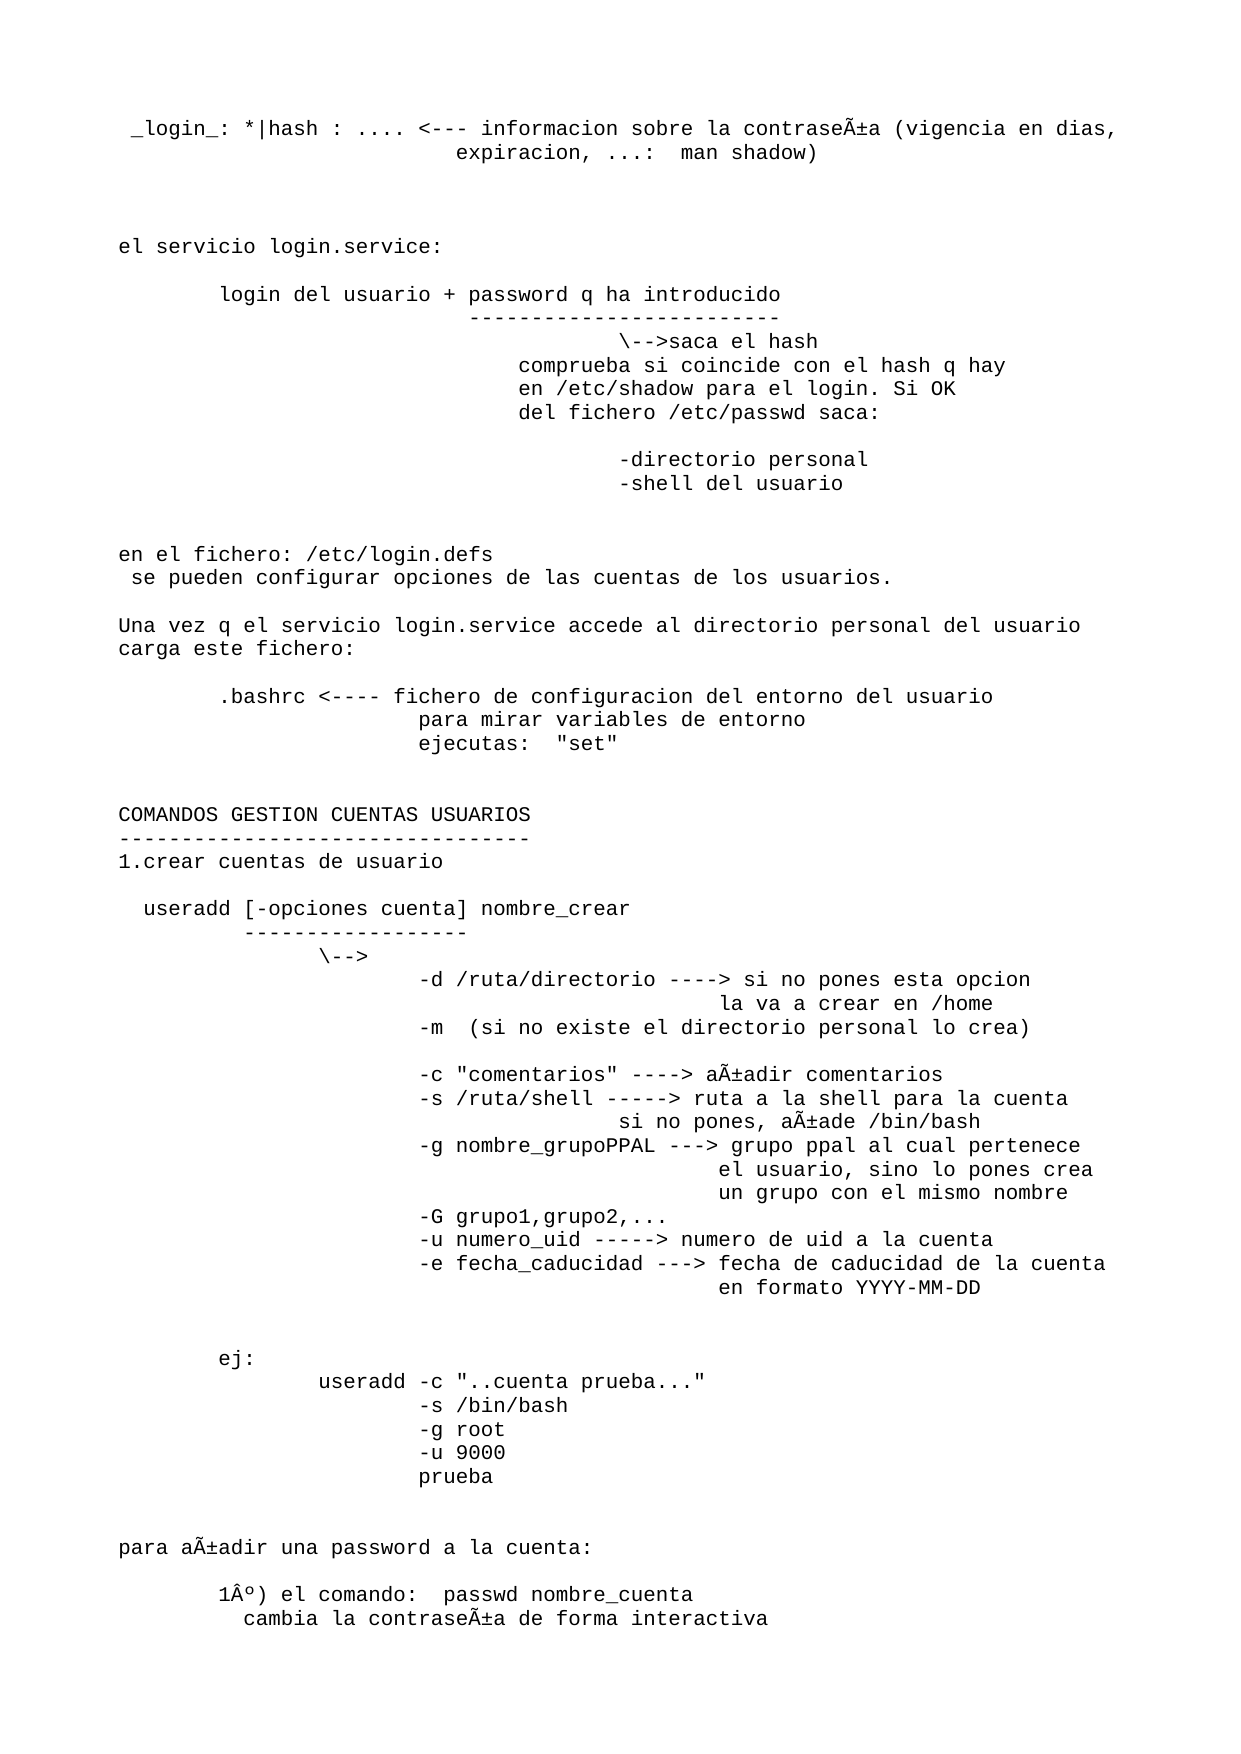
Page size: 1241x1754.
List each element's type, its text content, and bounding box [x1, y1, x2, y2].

text -s /ruta/shell -----> ruta a la shell para la cuenta [118, 1088, 1122, 1111]
text 1Âº) el comando: passwd nombre_cuenta [118, 1584, 1122, 1608]
text -u numero_uid -----> numero de uid a la cuenta [118, 1229, 1122, 1253]
text en /etc/shadow para el login. Si OK [118, 378, 1122, 402]
text _login_: *|hash : .... <--- informacion sobre la contraseÃ±a (vigencia en dias, [118, 118, 1122, 142]
text del fichero /etc/passwd saca: [118, 402, 1122, 426]
text en formato YYYY-MM-DD [118, 1277, 1122, 1300]
text el usuario, sino lo pones crea [118, 1158, 1122, 1182]
text carga este fichero: [118, 638, 1122, 662]
text para mirar variables de entorno [118, 709, 1122, 733]
text Una vez q el servicio login.service accede al directorio personal del usuario [118, 615, 1122, 638]
text -g root [118, 1419, 1122, 1442]
text -directorio personal [118, 449, 1122, 473]
text expiracion, ...: man shadow) [118, 142, 1122, 165]
text login del usuario + password q ha introducido [118, 284, 1122, 307]
text \--> [118, 946, 1122, 969]
text comprueba si coincide con el hash q hay [118, 354, 1122, 378]
text -g nombre_grupoPPAL ---> grupo ppal al cual pertenece [118, 1135, 1122, 1158]
text ejecutas: "set" [118, 733, 1122, 757]
text para aÃ±adir una password a la cuenta: [118, 1537, 1122, 1561]
text -shell del usuario [118, 473, 1122, 496]
text en el fichero: /etc/login.defs [118, 544, 1122, 567]
text --------------------------------- [118, 827, 1122, 851]
text 1.crear cuentas de usuario [118, 851, 1122, 875]
text -s /bin/bash [118, 1395, 1122, 1419]
text -d /ruta/directorio ----> si no pones esta opcion [118, 969, 1122, 993]
text -u 9000 [118, 1442, 1122, 1466]
text .bashrc <---- fichero de configuracion del entorno del usuario [118, 686, 1122, 709]
text ej: [118, 1348, 1122, 1371]
text useradd [-opciones cuenta] nombre_crear [118, 898, 1122, 922]
text COMANDOS GESTION CUENTAS USUARIOS [118, 804, 1122, 827]
text el servicio login.service: [118, 236, 1122, 260]
text useradd -c "..cuenta prueba..." [118, 1371, 1122, 1395]
text -e fecha_caducidad ---> fecha de caducidad de la cuenta [118, 1253, 1122, 1277]
text -G grupo1,grupo2,... [118, 1206, 1122, 1229]
text si no pones, aÃ±ade /bin/bash [118, 1111, 1122, 1135]
text ------------------------- [118, 307, 1122, 331]
text prueba [118, 1466, 1122, 1489]
text la va a crear en /home [118, 993, 1122, 1017]
text un grupo con el mismo nombre [118, 1182, 1122, 1206]
text -m (si no existe el directorio personal lo crea) [118, 1017, 1122, 1040]
text se pueden configurar opciones de las cuentas de los usuarios. [118, 567, 1122, 591]
text -c "comentarios" ----> aÃ±adir comentarios [118, 1064, 1122, 1088]
text \-->saca el hash [118, 331, 1122, 354]
text ------------------ [118, 922, 1122, 946]
text cambia la contraseÃ±a de forma interactiva [118, 1608, 1122, 1631]
